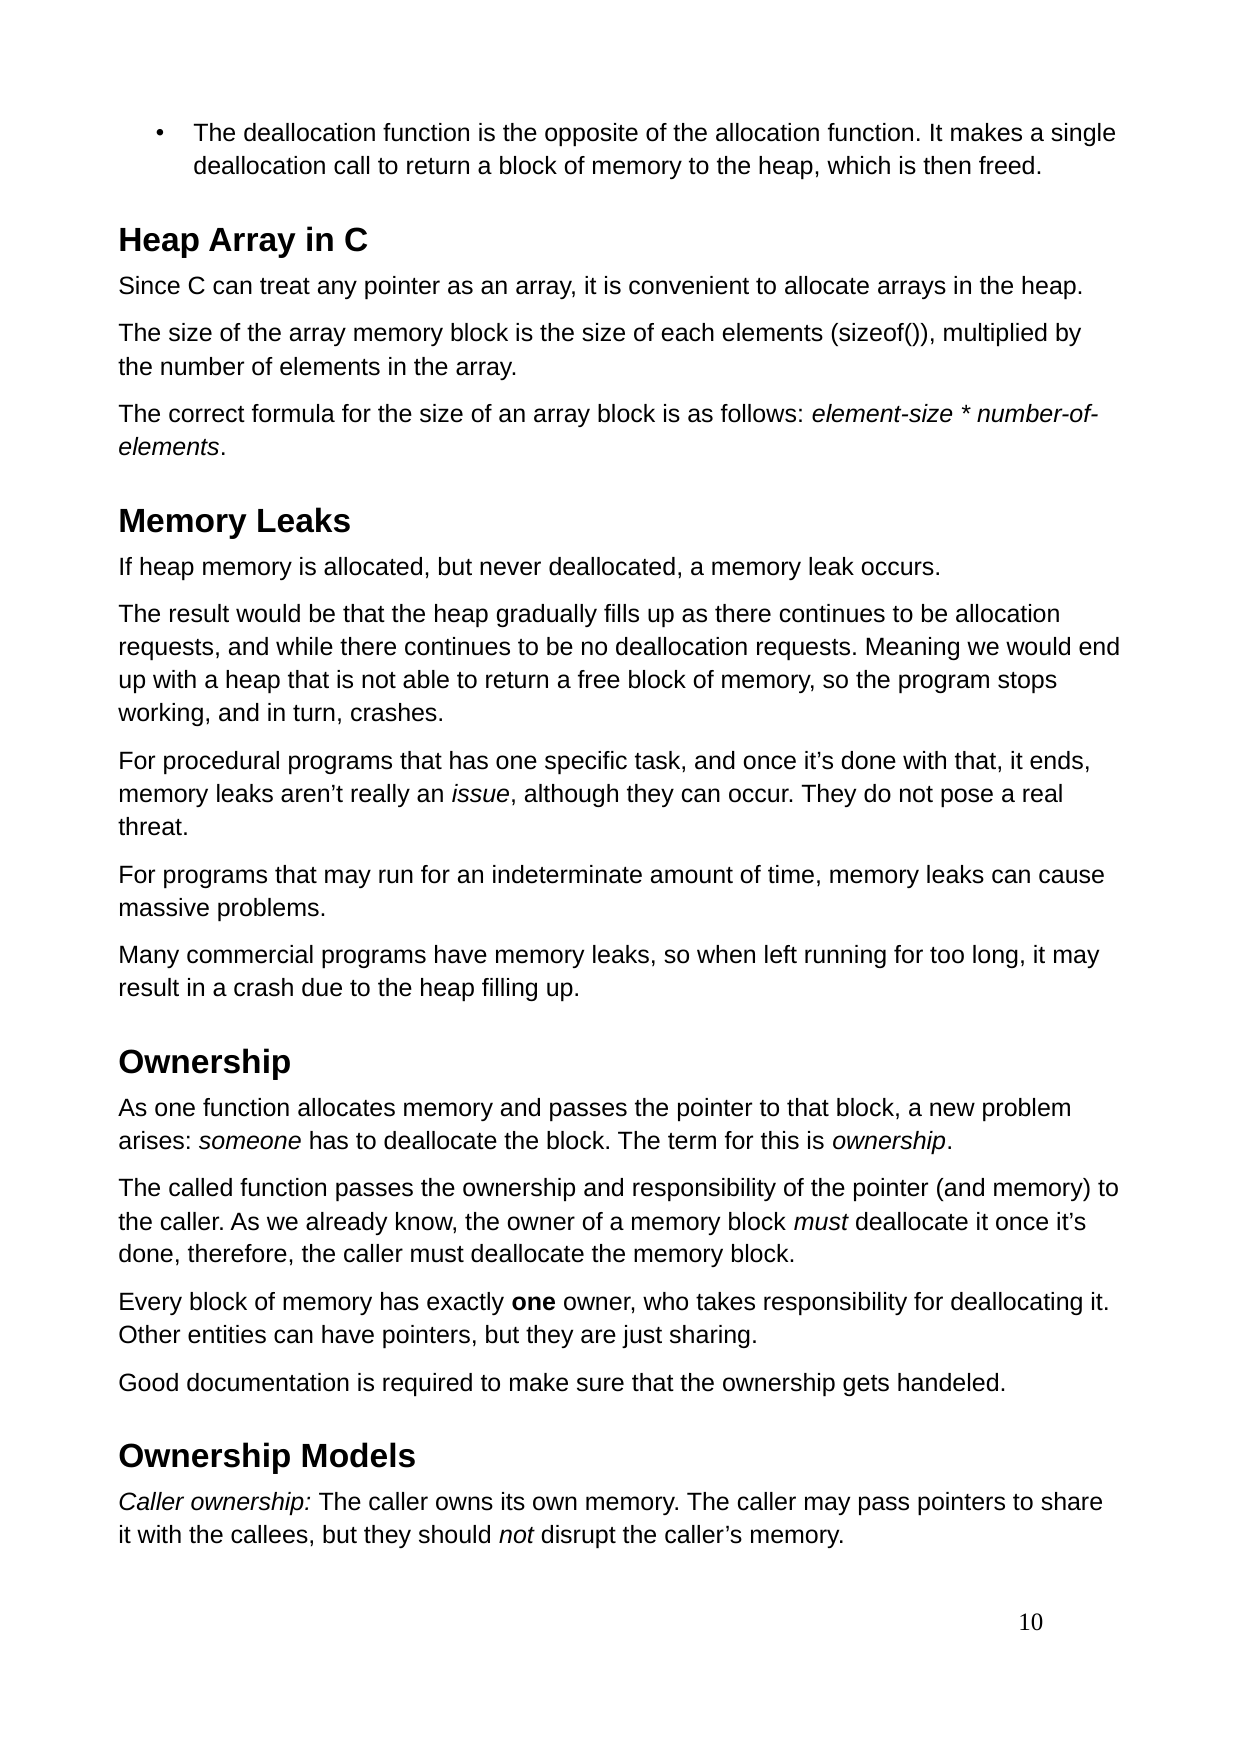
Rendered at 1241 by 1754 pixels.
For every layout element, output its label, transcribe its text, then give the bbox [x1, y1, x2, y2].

list The deallocation function is the opposite of the allocation function. It makes a single deallocation call to return a block of memory to the heap, which is then freed. [156, 118, 1122, 180]
text For programs that may run for an indeterminate amount of time, memory leaks can cause massive problems. [118, 859, 1122, 921]
text Since C can treat any pointer as an array, it is convenient to allocate arrays in the heap. [118, 271, 1122, 299]
text If heap memory is allocated, but never deallocated, a memory leak occurs. [118, 552, 1122, 580]
text The result would be that the heap gradually fills up as there continues to be allocation requests, and while there continues to be no deallocation requests. Meaning we would end up with a heap that is not able to return a free block of memory, so the program stops working, and in turn, crashes. [118, 599, 1122, 727]
text The called function passes the ownership and responsibility of the pointer (and memory) to the caller. As we already know, the owner of a memory block must deallocate it once it’s done, therefore, the caller must deallocate the memory block. [118, 1173, 1122, 1268]
text For procedural programs that has one specific task, and once it’s done with that, it ends, memory leaks aren’t really an issue, although they can occur. They do not pose a real threat. [118, 746, 1122, 841]
subtitle Memory Leaks [118, 501, 1122, 539]
text The correct formula for the size of an array block is as follows: element-size * number-of-elements. [118, 399, 1122, 461]
subtitle Ownership [118, 1042, 1122, 1080]
text Caller ownership: The caller owns its own memory. The caller may pass pointers to share it with the callees, but they should not disrupt the caller’s memory. [118, 1487, 1122, 1549]
text Many commercial programs have memory leaks, so when left running for too long, it may result in a crash due to the heap filling up. [118, 940, 1122, 1002]
text As one function allocates memory and passes the pointer to that block, a new problem arises: someone has to deallocate the block. The term for this is ownership. [118, 1093, 1122, 1154]
subtitle Ownership Models [118, 1436, 1122, 1475]
text Good documentation is required to make sure that the ownership gets handeled. [118, 1368, 1122, 1396]
subtitle Heap Array in C [118, 220, 1122, 258]
text The size of the array memory block is the size of each elements (sizeof()), multiplied by the number of elements in the array. [118, 318, 1122, 380]
text Every block of memory has exactly one owner, who takes responsibility for deallocating it. Other entities can have pointers, but they are just sharing. [118, 1287, 1122, 1349]
